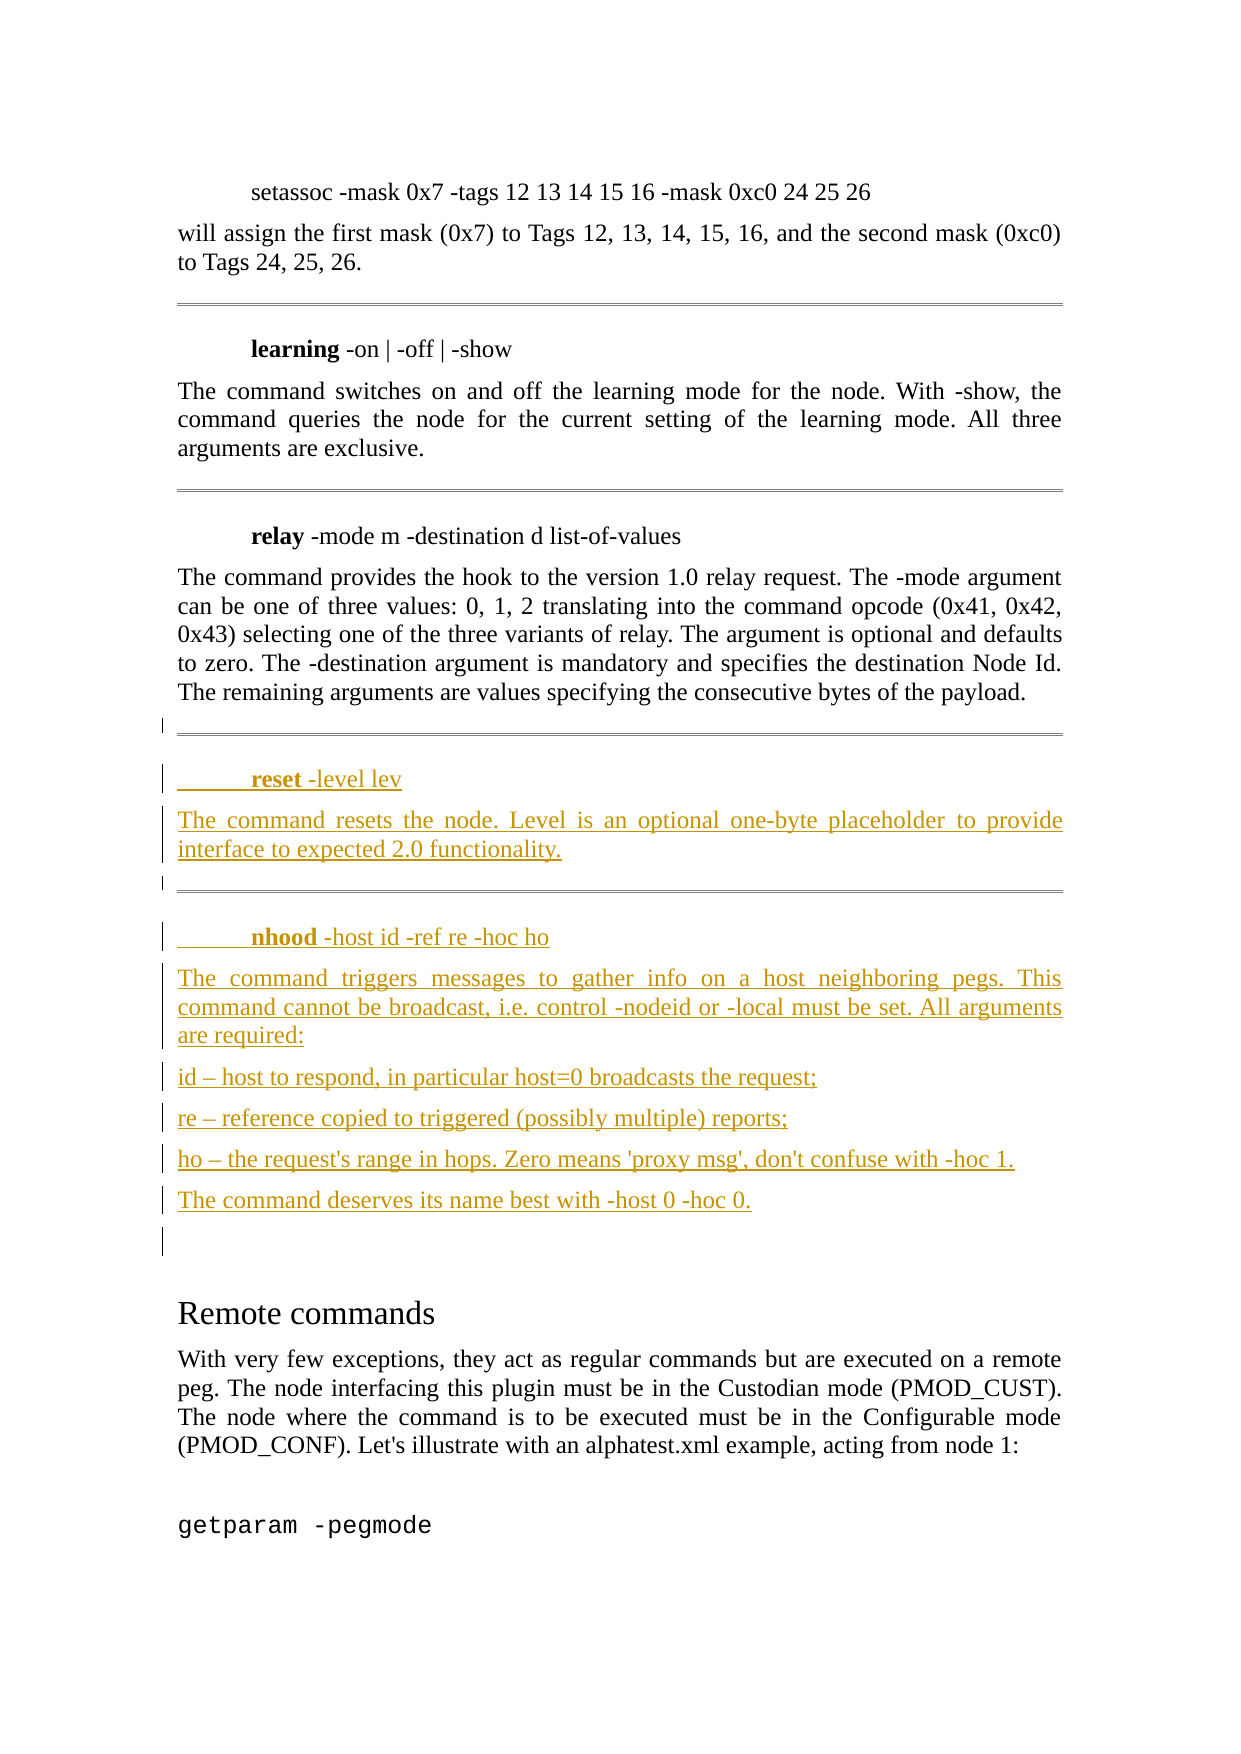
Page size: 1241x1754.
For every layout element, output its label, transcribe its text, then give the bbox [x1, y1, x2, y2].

text relay -mode m -destination d list-of-values [177, 521, 1063, 549]
text learning -on | -off | -show [177, 334, 1063, 363]
subtitle Remote commands [177, 1293, 1063, 1332]
text will assign the first mask (0x7) to Tags 12, 13, 14, 15, 16, and the second mask (0xc0) to Tags 24, 25, 26. [177, 218, 1063, 276]
text getparam -pegmode [177, 1513, 1063, 1541]
text command cannot be broadcast, i.e. control -nodeid or -local must be set. All arguments [177, 989, 1063, 1017]
text ho – the request's range in hops. Zero means 'proxy msg', don't confuse with -hoc 1. [177, 1144, 1063, 1173]
text The command resets the node. Level is an optional one-byte placeholder to provide [177, 806, 1063, 831]
text nhood -host id -ref re -hoc ho [177, 922, 1063, 951]
text interface to expected 2.0 functionality. [177, 832, 1063, 863]
text re – reference copied to triggered (possibly multiple) reports; [177, 1103, 1063, 1132]
text The command switches on and off the learning mode for the node. With -show, the command queries the node for the current setting of the learning mode. All three arguments are exclusive. [177, 376, 1063, 462]
text With very few exceptions, they act as regular commands but are executed on a remote peg. The node interfacing this plugin must be in the Custodian mode (PMOD_CUST). The node where the command is to be executed must be in the Configurable mode (PMOD_CONF). Let's illustrate with an alphatest.xml example, acting from node 1: [177, 1344, 1063, 1459]
text The command deserves its name best with -host 0 -hoc 0. [177, 1186, 1063, 1214]
text are required: [177, 1018, 1063, 1049]
text id – host to respond, in particular host=0 broadcasts the request; [177, 1062, 1063, 1091]
text setassoc -mask 0x7 -tags 12 13 14 15 16 -mask 0xc0 24 25 26 [177, 177, 1063, 206]
text The command triggers messages to gather info on a host neighboring pegs. This [177, 963, 1063, 988]
text The command provides the hook to the version 1.0 relay request. The -mode argument can be one of three values: 0, 1, 2 translating into the command opcode (0x41, 0x42, 0x43) selecting one of the three variants of relay. The argument is optional and defaults to zero. The -destination argument is mandatory and specifies the destination Node Id. The remaining arguments are values specifying the consecutive bytes of the payload. [177, 562, 1063, 706]
text reset -level lev [177, 764, 1063, 793]
